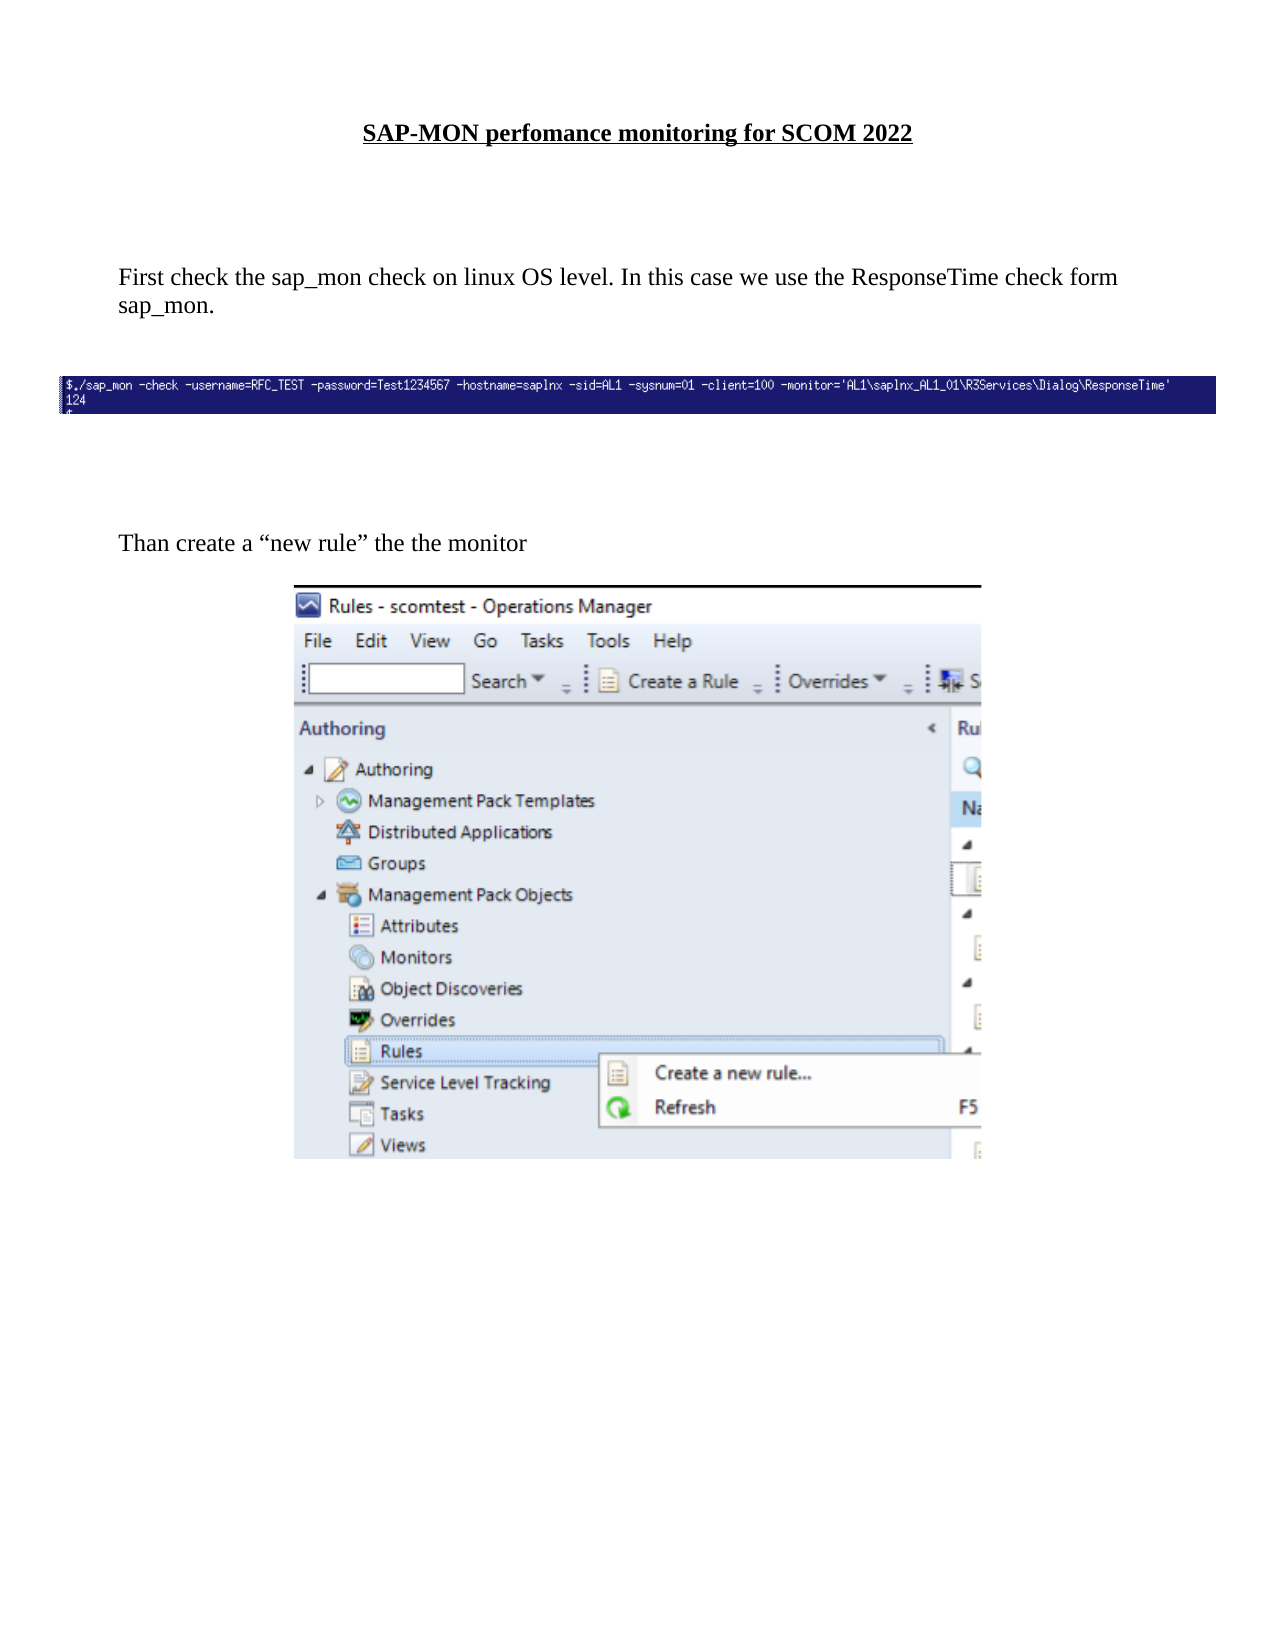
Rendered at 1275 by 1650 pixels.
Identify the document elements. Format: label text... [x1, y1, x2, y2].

text Than create a “new rule” the the monitor [118, 528, 1157, 557]
text SAP-MON perfomance monitoring for SCOM 2022 [118, 118, 1157, 147]
text First check the sap_mon check on linux OS level. In this case we use the ResponseTime check form sap_mon. [118, 262, 1157, 319]
picture [59, 376, 1216, 414]
picture [293, 585, 982, 1159]
